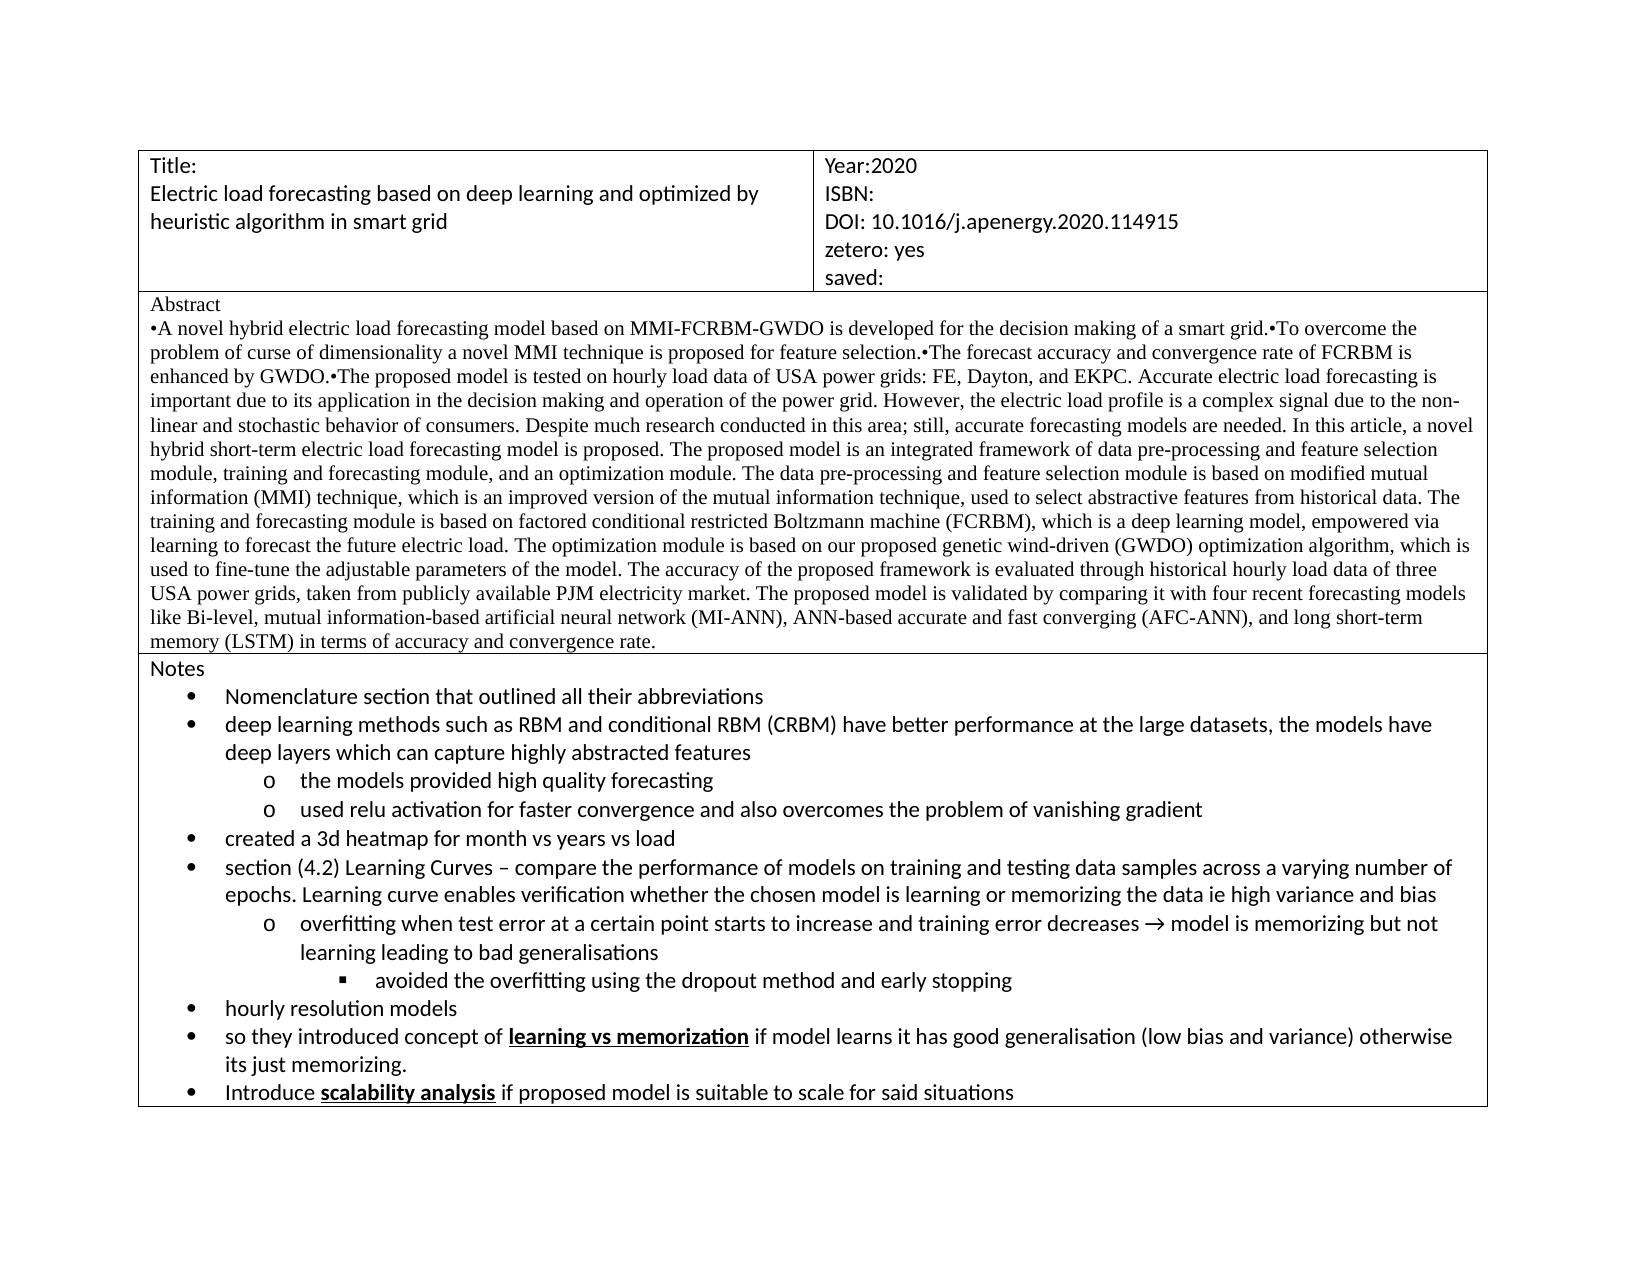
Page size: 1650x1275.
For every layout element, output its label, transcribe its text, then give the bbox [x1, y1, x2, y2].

table_cell Abstract •A novel hybrid electric load forecasting model based on MMI-FCRBM-GWDO is developed for the decision making of a smart grid.•To overcome the problem of curse of dimensionality a novel MMI technique is proposed for feature selection.•The forecast accuracy and convergence rate of FCRBM is enhanced by GWDO.•The proposed model is tested on hourly load data of USA power grids: FE, Dayton, and EKPC. Accurate electric load forecasting is important due to its application in the decision making and operation of the power grid. However, the electric load profile is a complex signal due to the non-linear and stochastic behavior of consumers. Despite much research conducted in this area; still, accurate forecasting models are needed. In this article, a novel hybrid short-term electric load forecasting model is proposed. The proposed model is an integrated framework of data pre-processing and feature selection module, training and forecasting module, and an optimization module. The data pre-processing and feature selection module is based on modified mutual information (MMI) technique, which is an improved version of the mutual information technique, used to select abstractive features from historical data. The training and forecasting module is based on factored conditional restricted Boltzmann machine (FCRBM), which is a deep learning model, empowered via learning to forecast the future electric load. The optimization module is based on our proposed genetic wind-driven (GWDO) optimization algorithm, which is used to fine-tune the adjustable parameters of the model. The accuracy of the proposed framework is evaluated through historical hourly load data of three USA power grids, taken from publicly available PJM electricity market. The proposed model is validated by comparing it with four recent forecasting models like Bi-level, mutual information-based artificial neural network (MI-ANN), ANN-based accurate and fast converging (AFC-ANN), and long short-term memory (LSTM) in terms of accuracy and convergence rate. [139, 292, 1487, 653]
table_cell Notes Nomenclature section that outlined all their abbreviations deep learning methods such as RBM and conditional RBM (CRBM) have better performance at the large datasets, the models have deep layers which can capture highly abstracted features the models provided high quality forecasting used relu activation for faster convergence and also overcomes the problem of vanishing gradient created a 3d heatmap for month vs years vs load section (4.2) Learning Curves – compare the performance of models on training and testing data samples across a varying number of epochs. Learning curve enables verification whether the chosen model is learning or memorizing the data ie high variance and bias overfitting when test error at a certain point starts to increase and training error decreases → model is memorizing but not learning leading to bad generalisations avoided the overfitting using the dropout method and early stopping hourly resolution models so they introduced concept of learning vs memorization if model learns it has good generalisation (low bias and variance) otherwise its just memorizing. Introduce scalability analysis if proposed model is suitable to scale for said situations Graphed the CDF cumulative distribution function of error for the different datasets across the different models Conclusion With accurate electric load forecasting, operators are capable to develop an optimal market plan to enhance the economic benefits of energy management. Therefore, it is a significant goal for scholars and industry to develop a forecasting model, which provides robust, stable, and accurate load forecasting Hybrid models fully utilize the advantages of individual models and have improved performances They improved results with the techniques selecting desired features from data-driven train adapted model to forecast day and week ahead electric load with hour resolutions GWDO algorithm used to fine tune hyper parameters [139, 654, 1487, 1106]
table_header Year:2020 ISBN: DOI: 10.1016/j.apenergy.2020.114915 zetero: yes saved: [814, 151, 1487, 291]
table_header Title: Electric load forecasting based on deep learning and optimized by heuristic algorithm in smart grid [139, 151, 813, 291]
